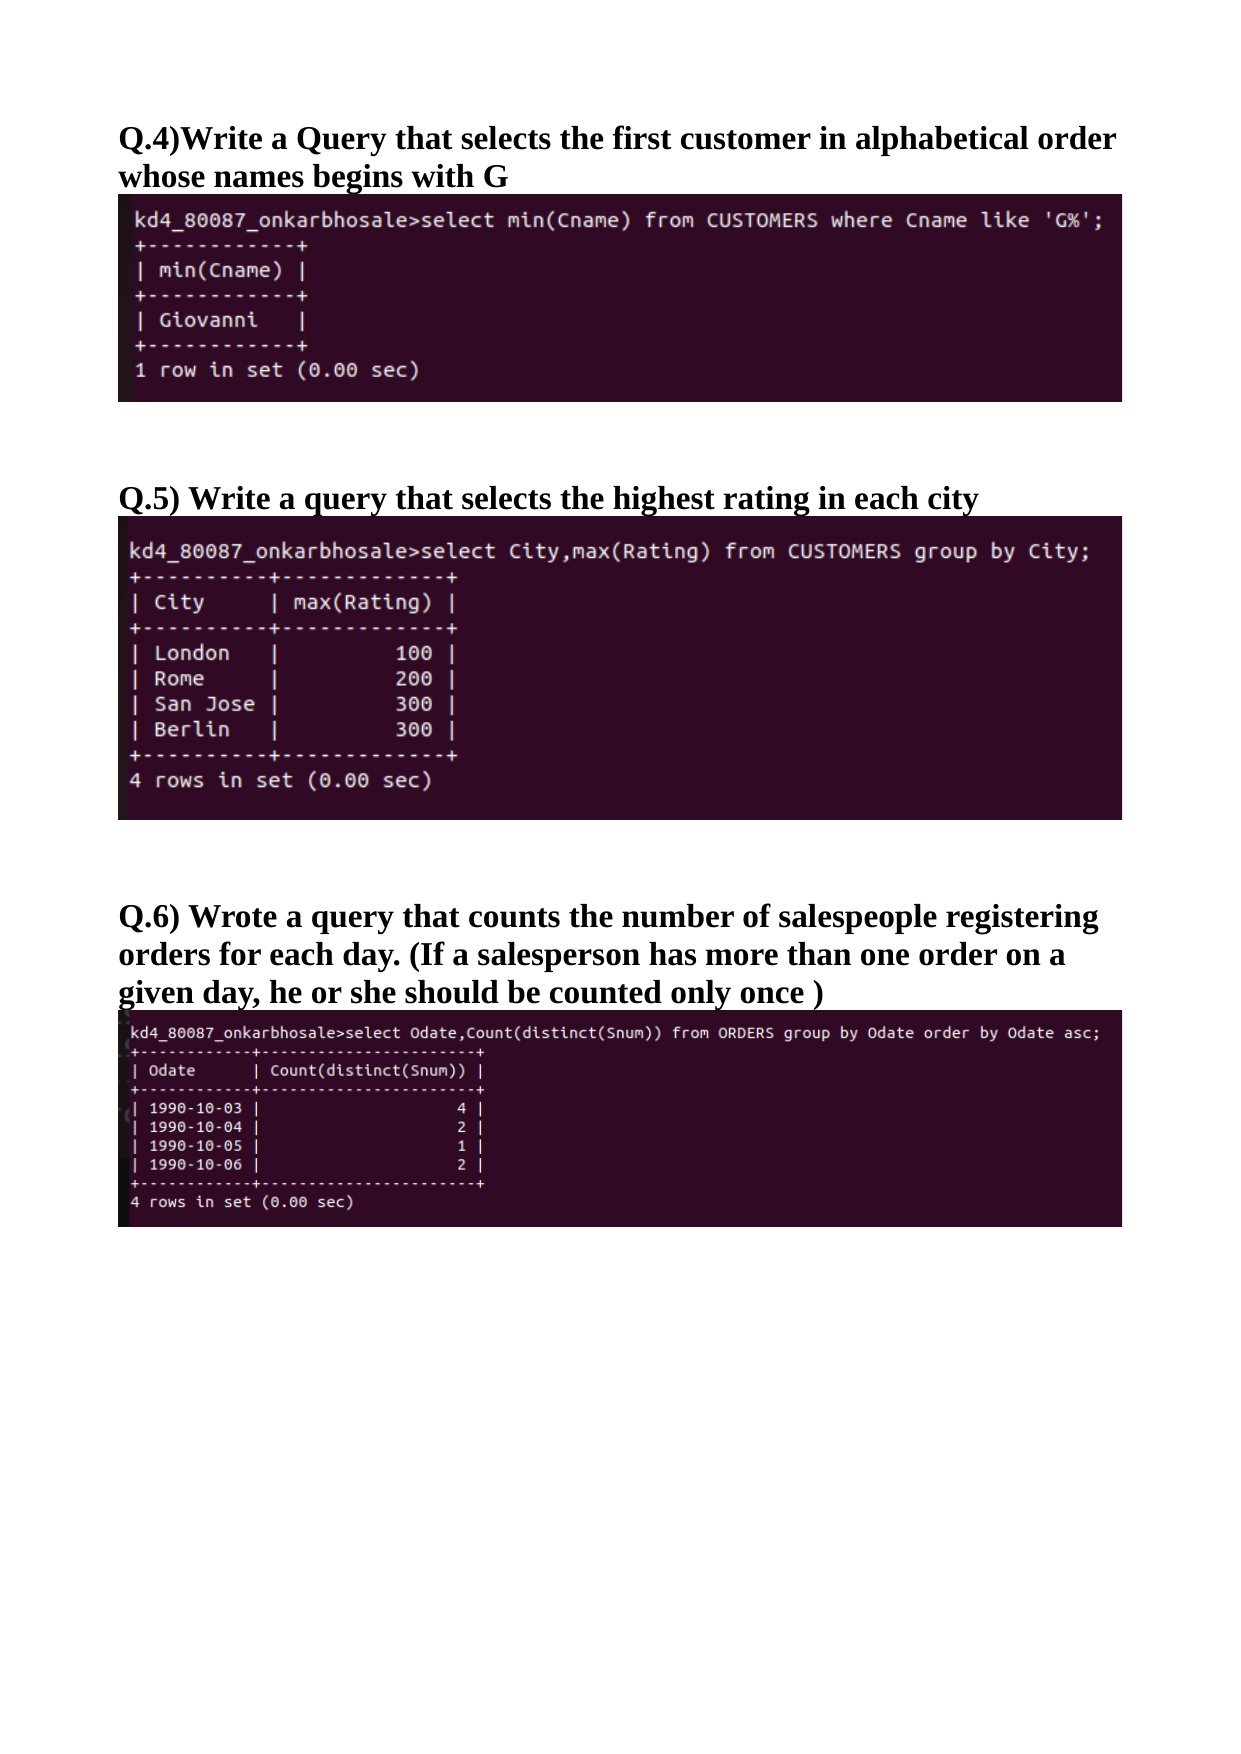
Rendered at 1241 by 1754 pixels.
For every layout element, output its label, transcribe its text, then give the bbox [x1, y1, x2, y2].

text Q.4)Write a Query that selects the first customer in alphabetical order whose names begins with G [118, 118, 1122, 194]
picture [118, 516, 1123, 820]
text Q.5) Write a query that selects the highest rating in each city [118, 478, 1122, 516]
picture [118, 1010, 1123, 1227]
text Q.6) Wrote a query that counts the number of salespeople registering orders for each day. (If a salesperson has more than one order on a given day, he or she should be counted only once ) [118, 896, 1122, 1010]
picture [118, 194, 1123, 402]
